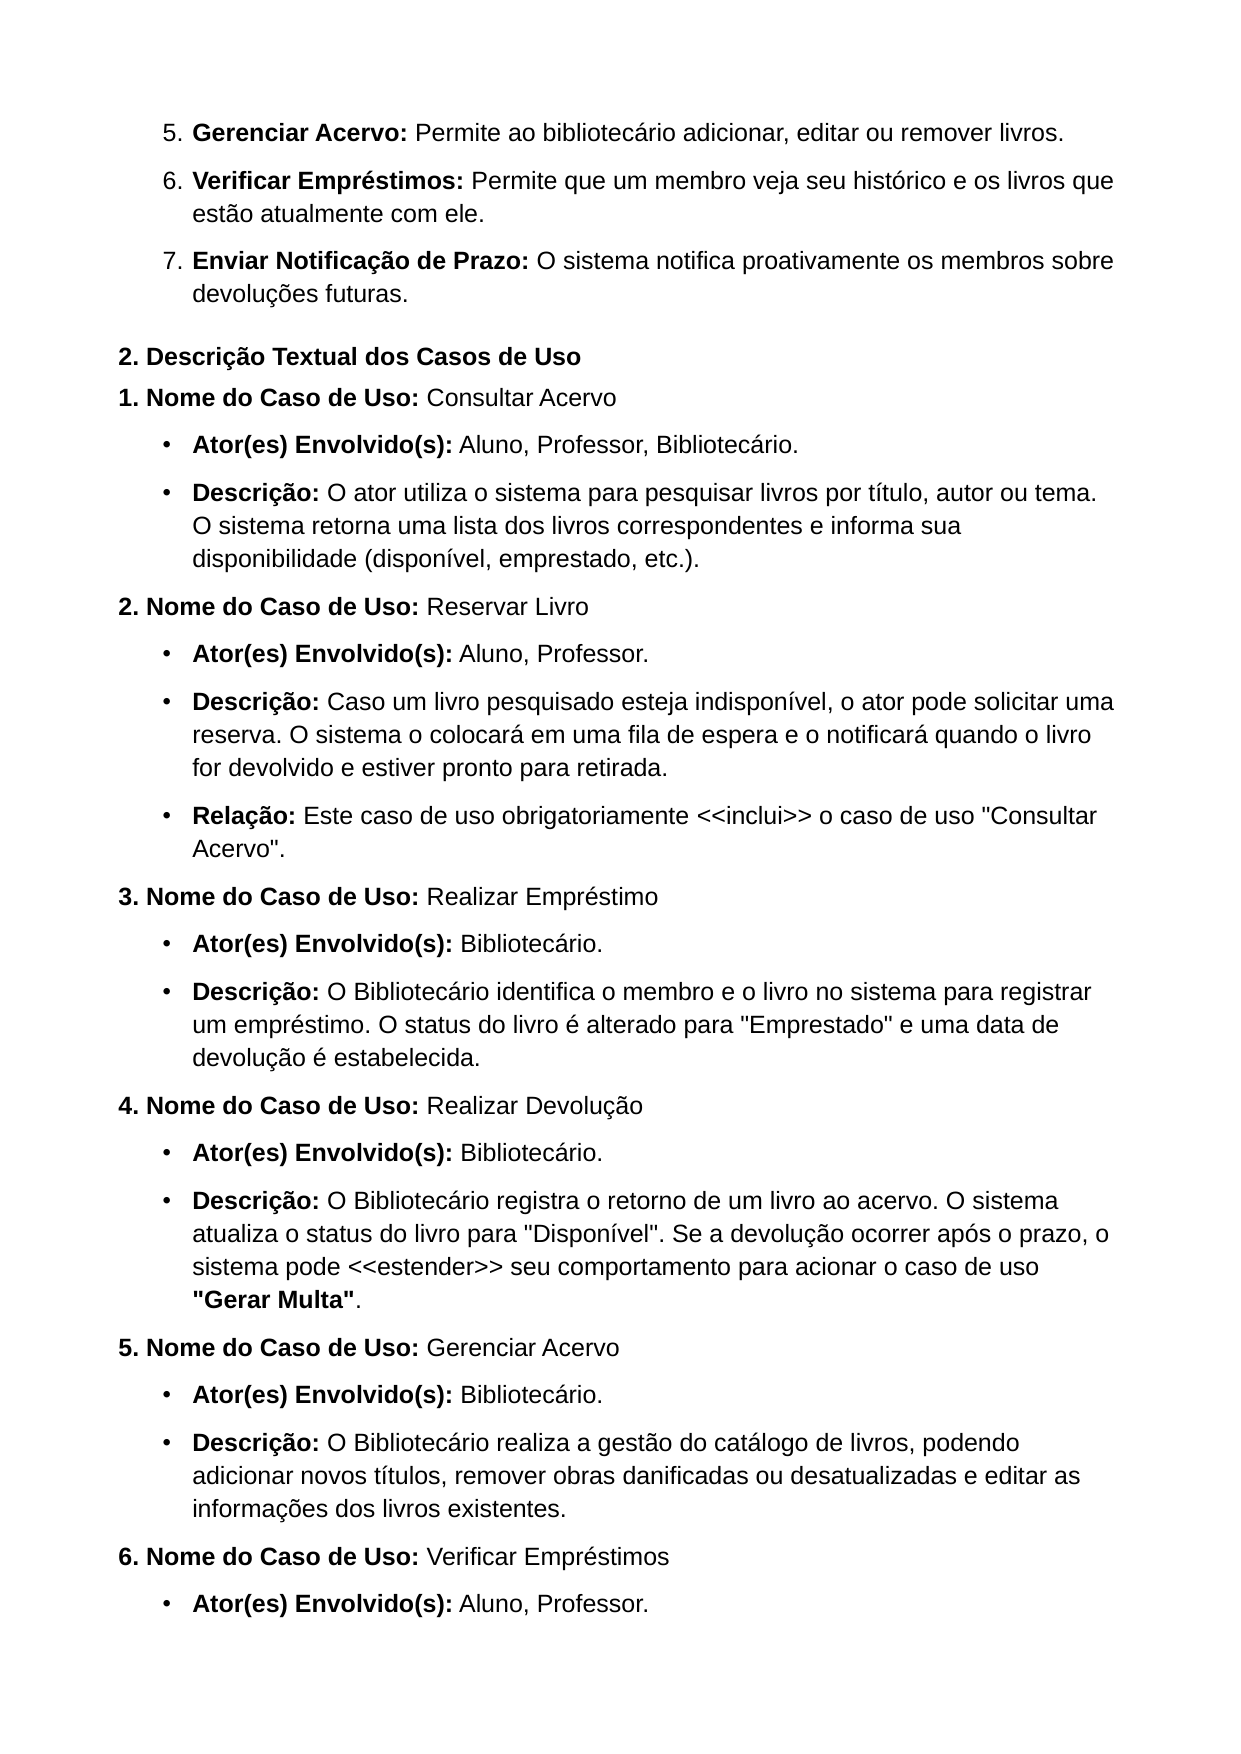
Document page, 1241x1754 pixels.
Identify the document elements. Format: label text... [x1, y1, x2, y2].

list Descrição: O ator utiliza o sistema para pesquisar livros por título, autor ou tema. O sistema retorna uma lista dos livros correspondentes e informa sua disponibilidade (disponível, emprestado, etc.). [162, 478, 1122, 573]
list Descrição: O Bibliotecário realiza a gestão do catálogo de livros, podendo adicionar novos títulos, remover obras danificadas ou desatualizadas e editar as informações dos livros existentes. [162, 1428, 1122, 1523]
list Ator(es) Envolvido(s): Bibliotecário. [162, 1138, 1122, 1167]
list Ator(es) Envolvido(s): Aluno, Professor. [162, 639, 1122, 668]
text 4. Nome do Caso de Uso: Realizar Devolução [118, 1091, 1122, 1119]
list Descrição: O Bibliotecário registra o retorno de um livro ao acervo. O sistema atualiza o status do livro para "Disponível". Se a devolução ocorrer após o prazo, o sistema pode <<estender>> seu comportamento para acionar o caso de uso "Gerar Multa". [162, 1186, 1122, 1314]
list Gerenciar Acervo: Permite ao bibliotecário adicionar, editar ou remover livros. [162, 118, 1122, 147]
text 2. Nome do Caso de Uso: Reservar Livro [118, 592, 1122, 621]
list Descrição: Caso um livro pesquisado esteja indisponível, o ator pode solicitar uma reserva. O sistema o colocará em uma fila de espera e o notificará quando o livro for devolvido e estiver pronto para retirada. [162, 687, 1122, 782]
list Descrição: O Bibliotecário identifica o membro e o livro no sistema para registrar um empréstimo. O status do livro é alterado para "Emprestado" e uma data de devolução é estabelecida. [162, 977, 1122, 1072]
list Ator(es) Envolvido(s): Aluno, Professor, Bibliotecário. [162, 430, 1122, 459]
list Ator(es) Envolvido(s): Bibliotecário. [162, 929, 1122, 958]
text 5. Nome do Caso de Uso: Gerenciar Acervo [118, 1333, 1122, 1362]
text 1. Nome do Caso de Uso: Consultar Acervo [118, 383, 1122, 412]
list Relação: Este caso de uso obrigatoriamente <<inclui>> o caso de uso "Consultar Acervo". [162, 801, 1122, 863]
list Ator(es) Envolvido(s): Aluno, Professor. [162, 1589, 1122, 1618]
text 3. Nome do Caso de Uso: Realizar Empréstimo [118, 882, 1122, 910]
text 6. Nome do Caso de Uso: Verificar Empréstimos [118, 1542, 1122, 1571]
list Ator(es) Envolvido(s): Bibliotecário. [162, 1380, 1122, 1409]
subtitle 2. Descrição Textual dos Casos de Uso [118, 342, 1122, 370]
list Verificar Empréstimos: Permite que um membro veja seu histórico e os livros que estão atualmente com ele. [162, 166, 1122, 227]
list Enviar Notificação de Prazo: O sistema notifica proativamente os membros sobre devoluções futuras. [162, 246, 1122, 308]
